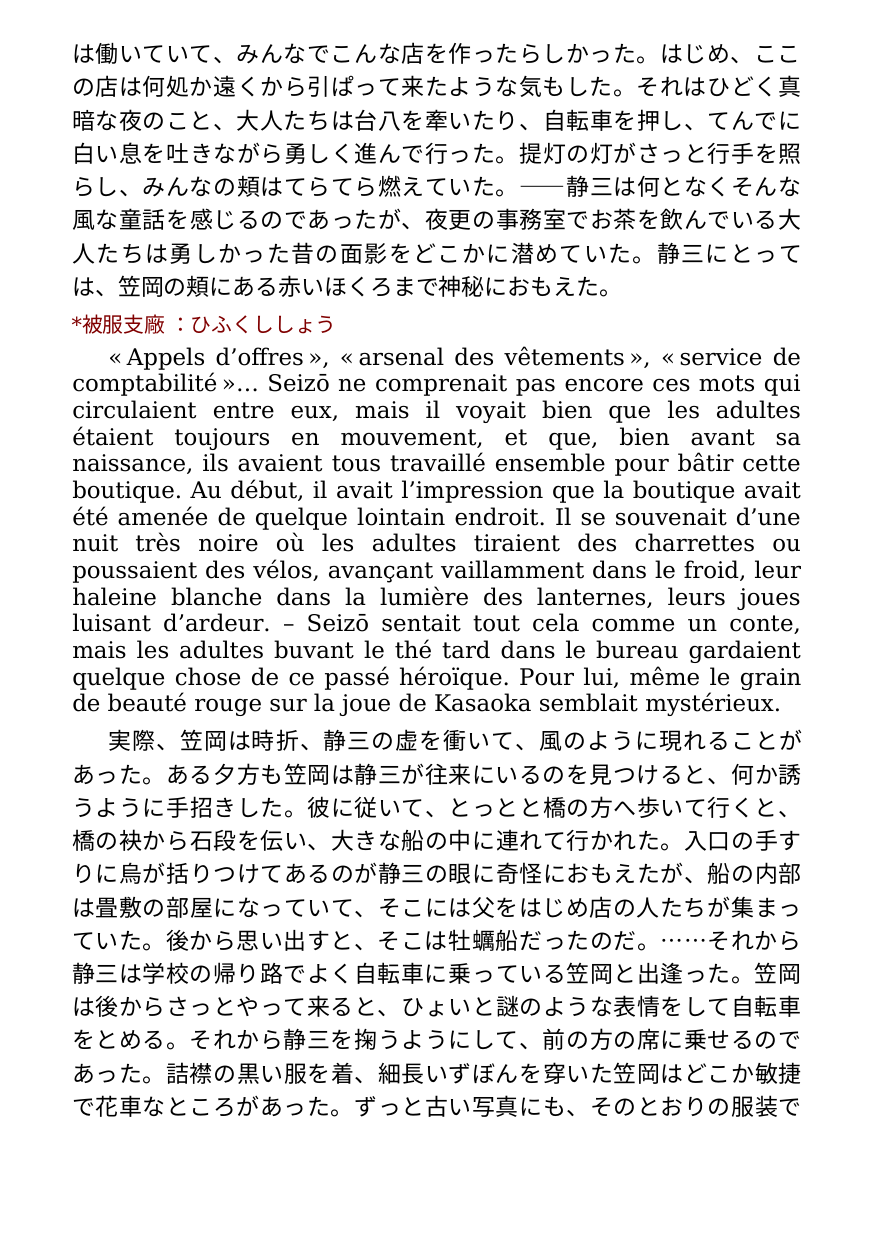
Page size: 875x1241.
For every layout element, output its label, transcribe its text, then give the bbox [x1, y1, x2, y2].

text « Appels d’offres », « arsenal des vêtements », « service de comptabilité »… Seizō ne comprenait pas encore ces mots qui circulaient entre eux, mais il voyait bien que les adultes étaient toujours en mouvement, et que, bien avant sa naissance, ils avaient tous travaillé ensemble pour bâtir cette boutique. Au début, il avait l’impression que la boutique avait été amenée de quelque lointain endroit. Il se souvenait d’une nuit très noire où les adultes tiraient des charrettes ou poussaient des vélos, avançant vaillamment dans le froid, leur haleine blanche dans la lumière des lanternes, leurs joues luisant d’ardeur. – Seizō sentait tout cela comme un conte, mais les adultes buvant le thé tard dans le bureau gardaient quelque chose de ce passé héroïque. Pour lui, même le grain de beauté rouge sur la joue de Kasaoka semblait mystérieux. [72, 344, 802, 717]
text 実際、笠岡は時折、静三の虚を衝いて、風のように現れることがあった。ある夕方も笠岡は静三が往来にいるのを見つけると、何か誘うように手招きした。彼に従いて、とっとと橋の方へ歩いて行くと、橋の袂から石段を伝い、大きな船の中に連れて行かれた。入口の手すりに烏が括りつけてあるのが静三の眼に奇怪におもえたが、船の内部は畳敷の部屋になっていて、そこには父をはじめ店の人たちが集まっていた。後から思い出すと、そこは牡蠣船だったのだ。……それから静三は学校の帰り路でよく自転車に乗っている笠岡と出逢った。笠岡は後からさっとやって来ると、ひょいと謎のような表情をして自転車をとめる。それから静三を掬うようにして、前の方の席に乗せるのであった。詰襟の黒い服を着、細長いずぼんを穿いた笠岡はどこか敏捷で花車なところがあった。ずっと古い写真にも、そのとおりの服装で [72, 723, 802, 1122]
text は働いていて、みんなでこんな店を作ったらしかった。はじめ、ここの店は何処か遠くから引ぱって来たような気もした。それはひどく真暗な夜のこと、大人たちは台八を牽いたり、自転車を押し、てんでに白い息を吐きながら勇しく進んで行った。提灯の灯がさっと行手を照らし、みんなの頬はてらてら燃えていた。――静三は何となくそんな風な童話を感じるのであったが、夜更の事務室でお茶を飲んでいる大人たちは勇しかった昔の面影をどこかに潜めていた。静三にとっては、笠岡の頬にある赤いほくろまで神秘におもえた。 [72, 36, 802, 302]
text *被服支廠 ：ひふくししょう [71, 308, 803, 338]
